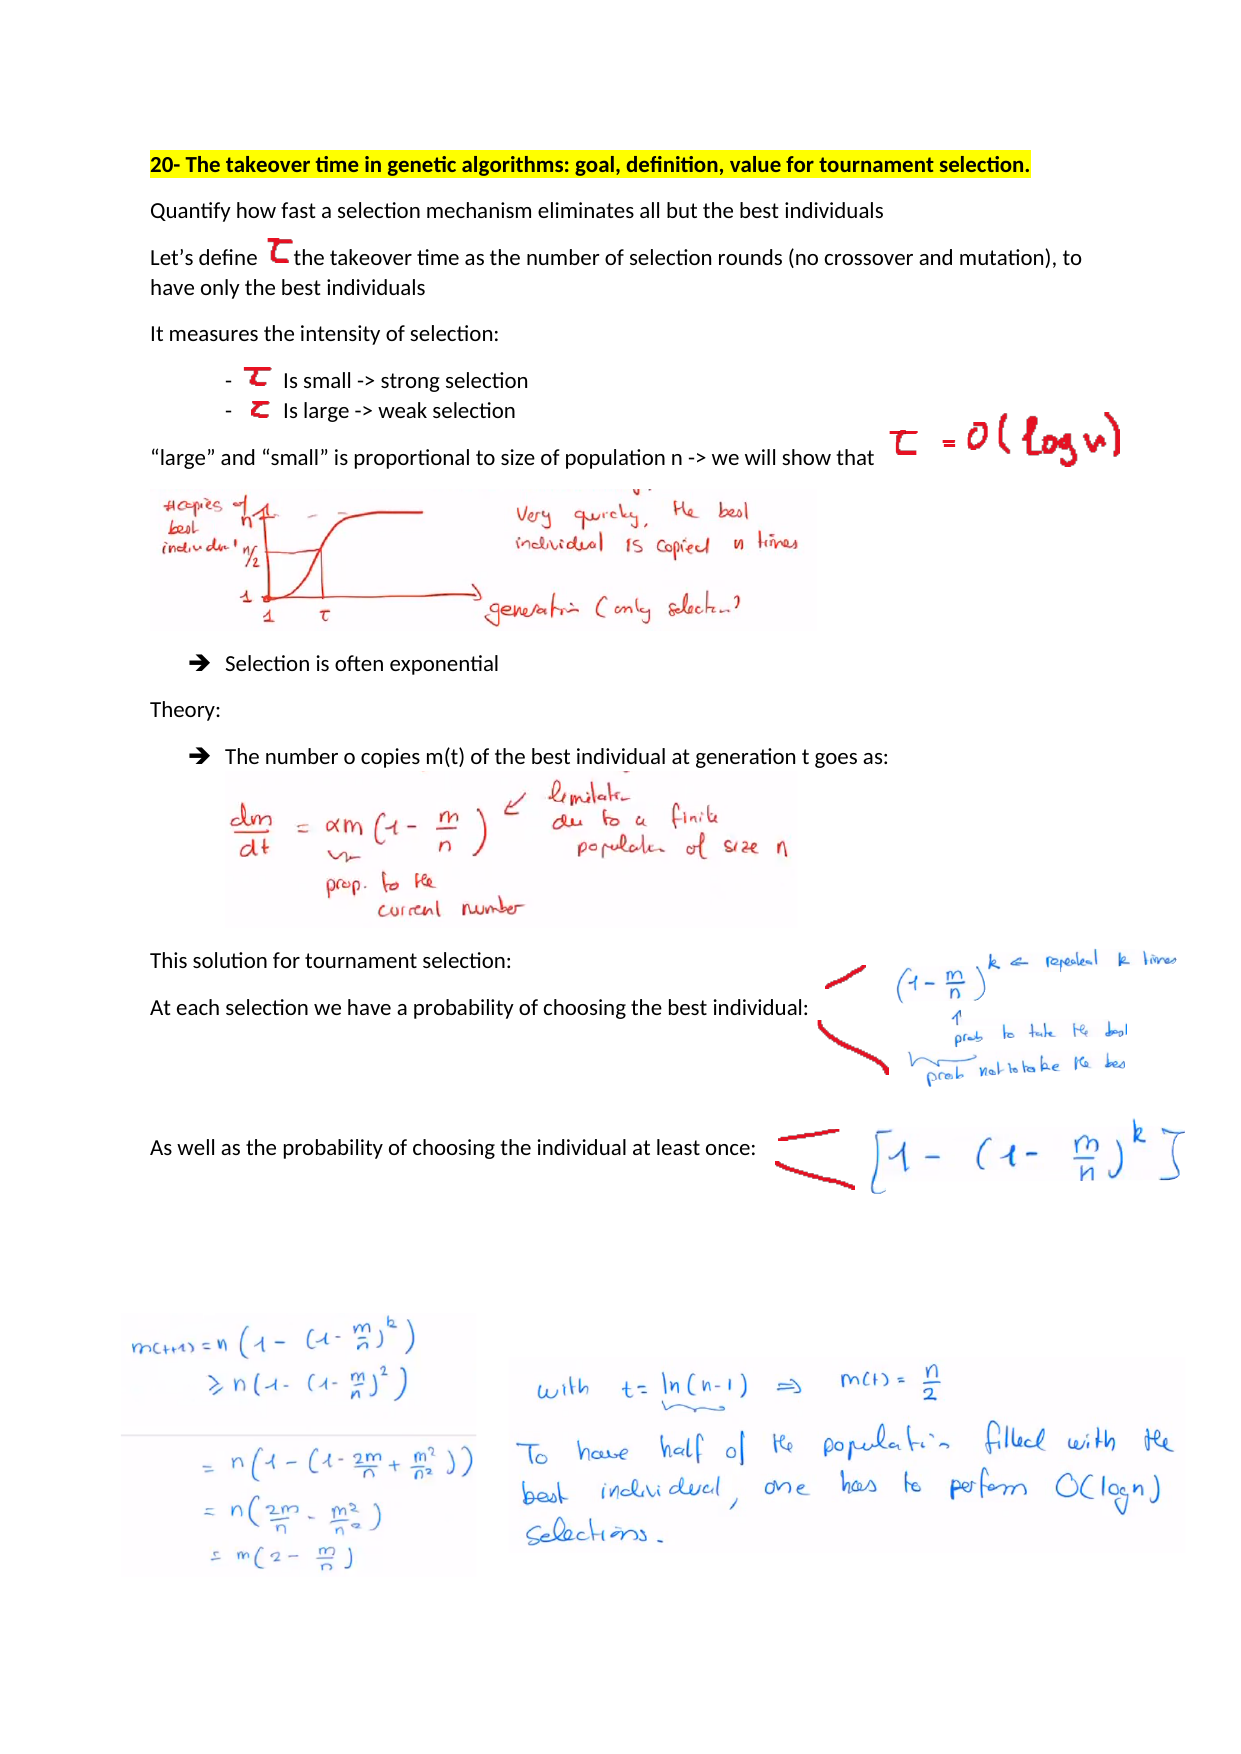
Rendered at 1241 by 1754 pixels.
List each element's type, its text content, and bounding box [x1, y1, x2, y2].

list Is large -> weak selection [225, 396, 1090, 424]
text This solution for tournament selection: [150, 946, 1090, 974]
text 20- The takeover time in genetic algorithms: goal, definition, value for tournament selection. [150, 150, 1090, 178]
text Quantify how fast a selection mechanism eliminates all but the best individuals [150, 197, 1090, 224]
list The number o copies m(t) of the best individual at generation t goes as: [187, 742, 1090, 770]
text Theory: [150, 695, 1090, 723]
list Selection is often exponential [187, 649, 1090, 677]
text At each selection we have a probability of choosing the best individual: [150, 993, 956, 1021]
text As well as the probability of choosing the individual at least once: [150, 1133, 875, 1161]
text [904, 993, 1090, 1019]
text Let’s define the takeover time as the number of selection rounds (no crossover and mutation), to have only the best individuals [150, 243, 1090, 301]
text “large” and “small” is proportional to size of population n -> we will show that [150, 443, 1090, 471]
text It measures the intensity of selection: [150, 319, 1090, 348]
list Is small -> strong selection [225, 366, 1090, 394]
